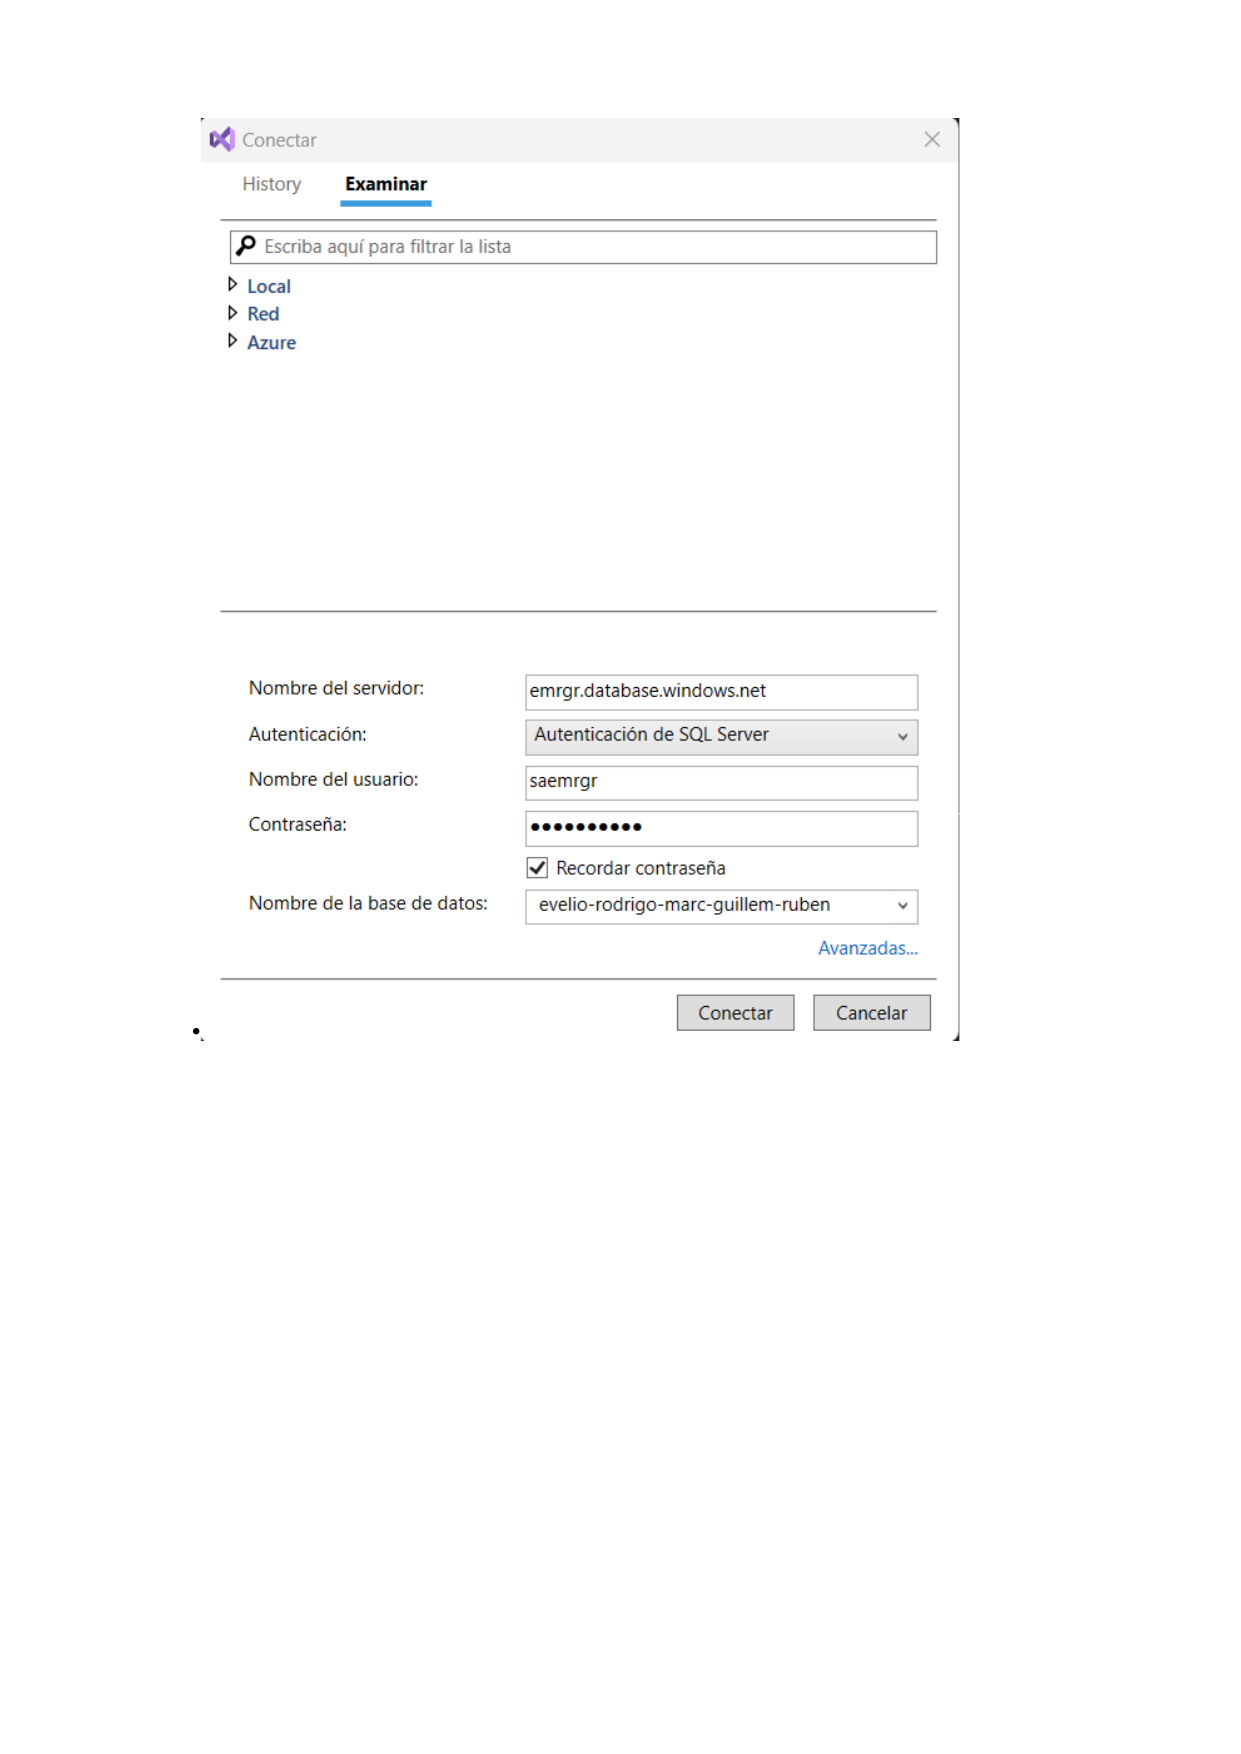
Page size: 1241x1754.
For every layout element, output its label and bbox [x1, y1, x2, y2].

picture [200, 118, 960, 1041]
